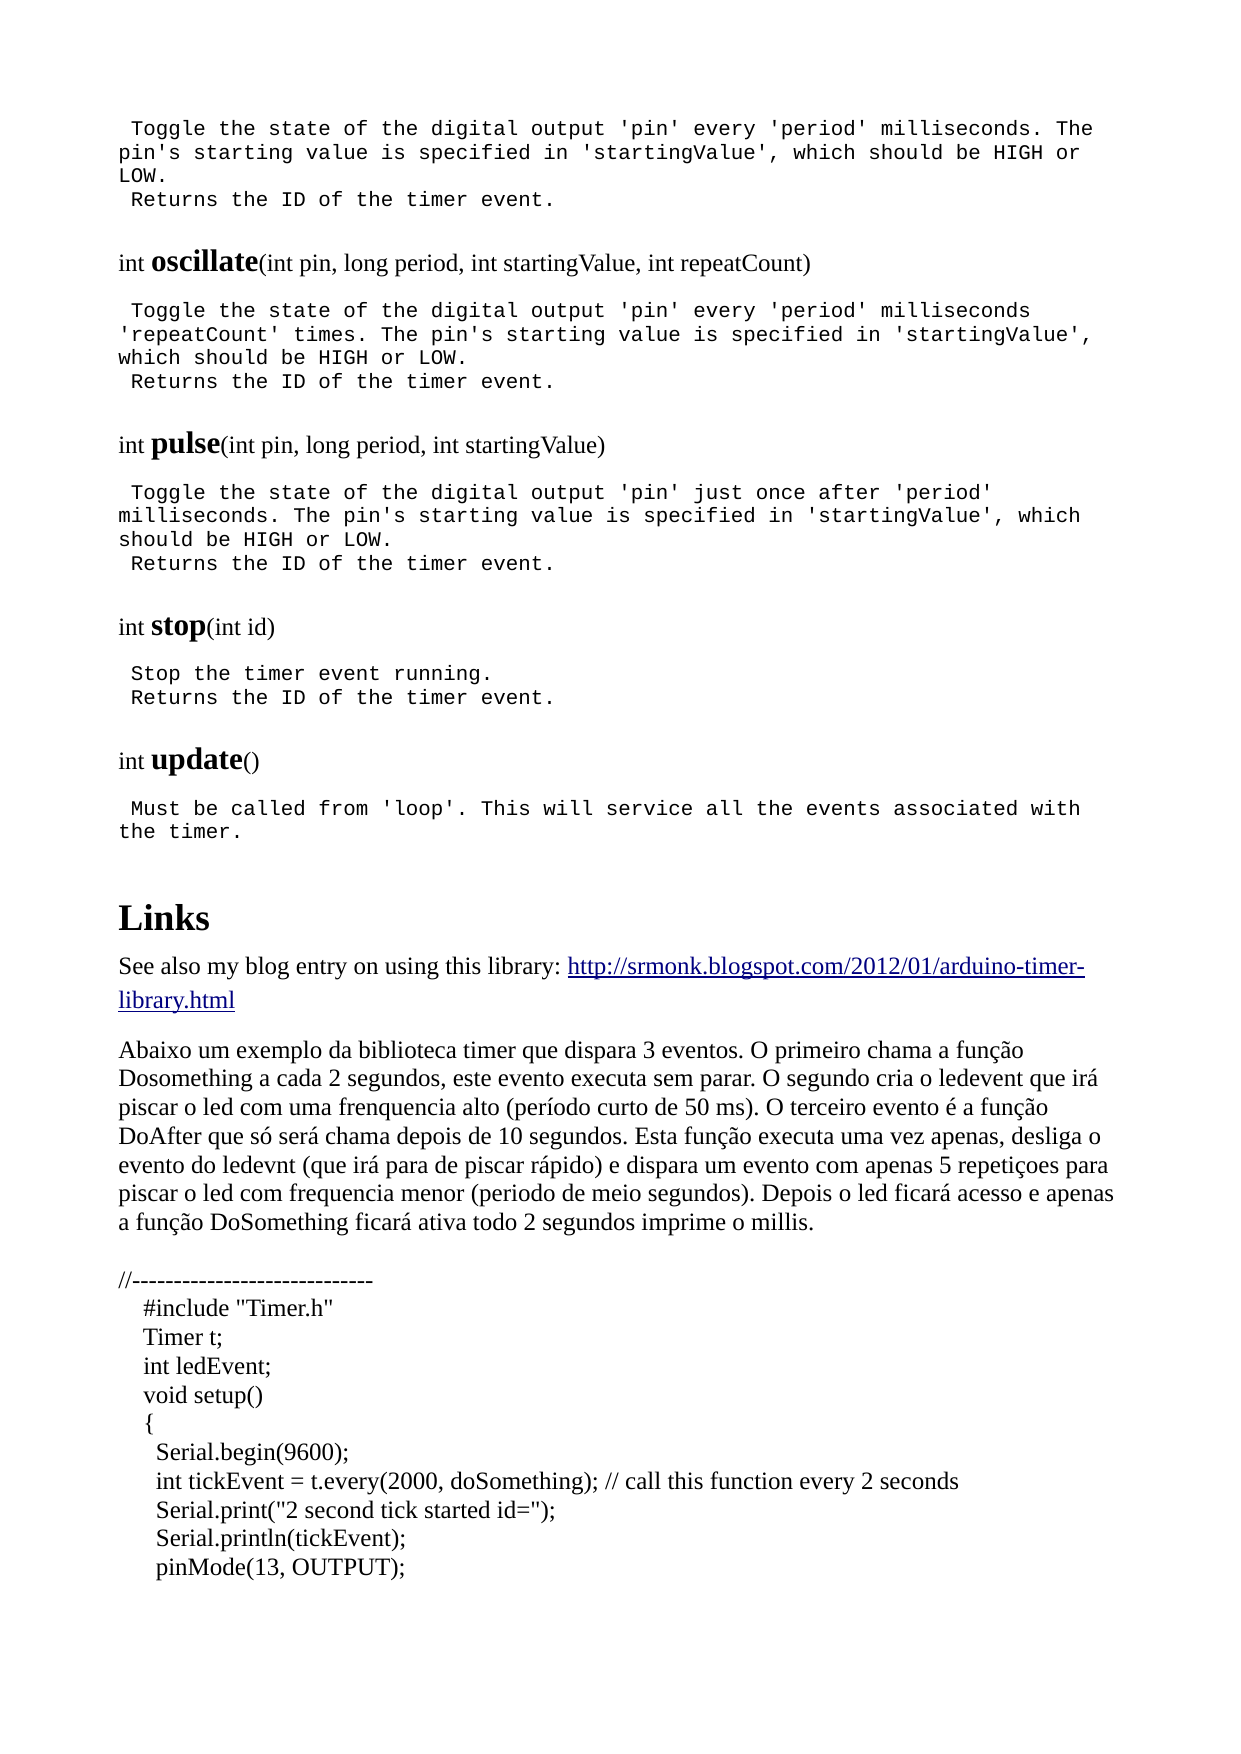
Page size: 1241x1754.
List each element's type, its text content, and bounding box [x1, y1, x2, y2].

text int stop(int id) [118, 606, 1122, 642]
text #include "Timer.h" [118, 1293, 1122, 1322]
text Serial.begin(9600); [118, 1437, 1122, 1466]
text int ledEvent; [118, 1351, 1122, 1380]
text void setup() [118, 1380, 1122, 1408]
text See also my blog entry on using this library: http://srmonk.blogspot.com/2012/01/arduino-timer-library.html [118, 951, 1122, 1014]
text Returns the ID of the timer event. [118, 189, 1122, 213]
text Stop the timer event running. [118, 663, 1122, 687]
text Serial.print("2 second tick started id="); [118, 1495, 1122, 1523]
text Returns the ID of the timer event. [118, 553, 1122, 576]
text Returns the ID of the timer event. [118, 371, 1122, 394]
subtitle Links [118, 896, 1122, 939]
text Toggle the state of the digital output 'pin' every 'period' milliseconds. The pin's starting value is specified in 'startingValue', which should be HIGH or LOW. [118, 118, 1122, 189]
text Toggle the state of the digital output 'pin' every 'period' milliseconds 'repeatCount' times. The pin's starting value is specified in 'startingValue', which should be HIGH or LOW. [118, 300, 1122, 371]
text Serial.println(tickEvent); [118, 1523, 1122, 1552]
text int tickEvent = t.every(2000, doSomething); // call this function every 2 seconds [118, 1466, 1122, 1495]
text { [118, 1408, 1122, 1437]
text Toggle the state of the digital output 'pin' just once after 'period' milliseconds. The pin's starting value is specified in 'startingValue', which should be HIGH or LOW. [118, 482, 1122, 553]
text int update() [118, 740, 1122, 776]
text int oscillate(int pin, long period, int startingValue, int repeatCount) [118, 242, 1122, 278]
text Timer t; [118, 1322, 1122, 1351]
text pinMode(13, OUTPUT); [118, 1552, 1122, 1581]
text Returns the ID of the timer event. [118, 687, 1122, 711]
text int pulse(int pin, long period, int startingValue) [118, 424, 1122, 460]
text //----------------------------- [118, 1265, 1122, 1293]
text Abaixo um exemplo da biblioteca timer que dispara 3 eventos. O primeiro chama a função Dosomething a cada 2 segundos, este evento executa sem parar. O segundo cria o ledevent que irá piscar o led com uma frenquencia alto (período curto de 50 ms). O terceiro evento é a função DoAfter que só será chama depois de 10 segundos. Esta função executa uma vez apenas, desliga o evento do ledevnt (que irá para de piscar rápido) e dispara um evento com apenas 5 repetiçoes para piscar o led com frequencia menor (periodo de meio segundos). Depois o led ficará acesso e apenas a função DoSomething ficará ativa todo 2 segundos imprime o millis. [118, 1035, 1122, 1236]
text Must be called from 'loop'. This will service all the events associated with the timer. [118, 798, 1122, 845]
